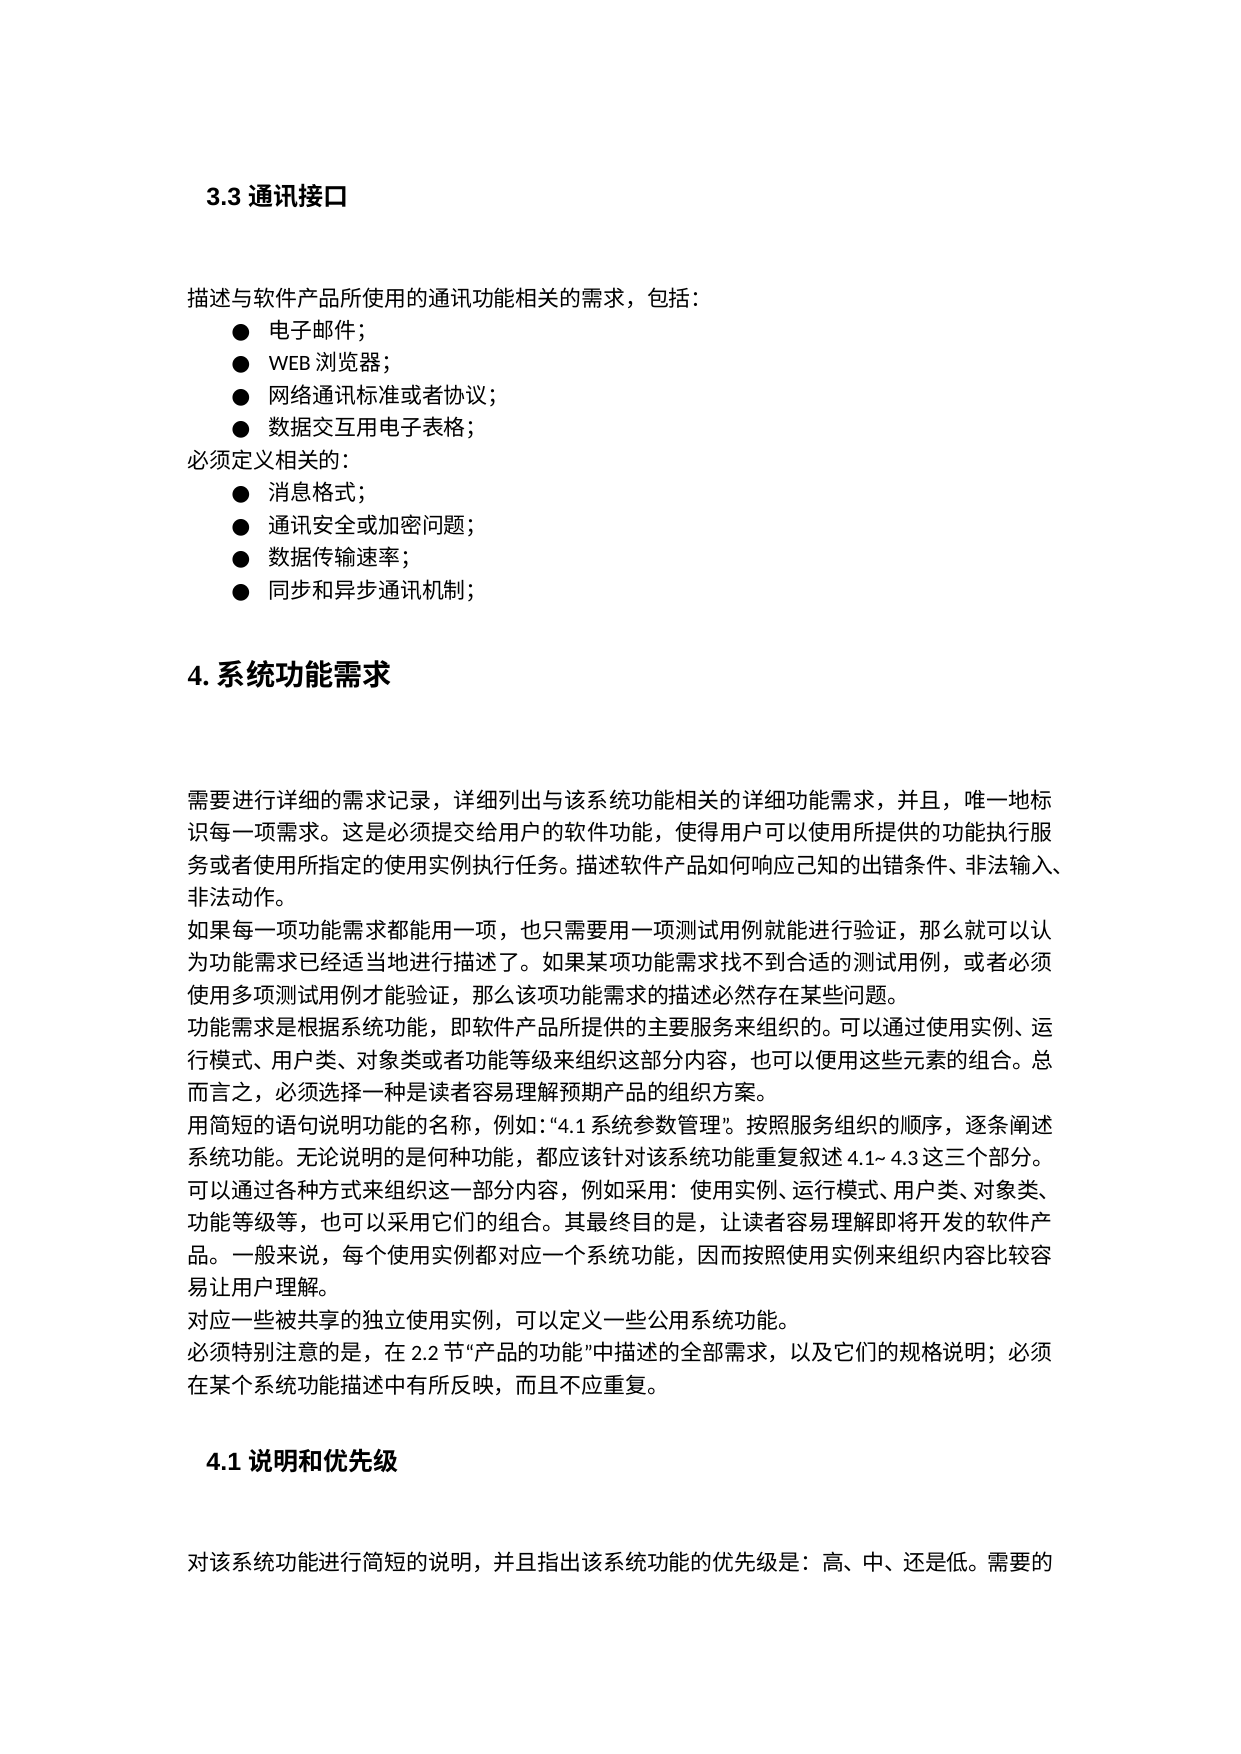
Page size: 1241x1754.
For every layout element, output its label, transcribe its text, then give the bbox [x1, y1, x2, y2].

subtitle 说明和优先级 [206, 1427, 1053, 1492]
subtitle 通讯接口 [206, 162, 1053, 227]
subtitle 系统功能需求 [187, 641, 1053, 706]
text 必须定义相关的： [187, 443, 1053, 475]
list 数据交互用电子表格； [231, 410, 1053, 443]
list 数据传输速率； [231, 540, 1053, 573]
text 对应一些被共享的独立使用实例，可以定义一些公用系统功能。 [187, 1302, 1053, 1335]
text 对该系统功能进行简短的说明，并且指出该系统功能的优先级是：高、中、还是低。需要的 [187, 1545, 1053, 1577]
text 描述与软件产品所使用的通讯功能相关的需求，包括： [187, 280, 1053, 313]
text 可以通过各种方式来组织这一部分内容，例如采用：使用实例、运行模式、用户类、对象类、功能等级等，也可以采用它们的组合。其最终目的是，让读者容易理解即将开发的软件产品。一般来说，每个使用实例都对应一个系统功能，因而按照使用实例来组织内容比较容易让用户理解。 [187, 1172, 1053, 1302]
text 必须特别注意的是，在2.2节“产品的功能”中描述的全部需求，以及它们的规格说明；必须在某个系统功能描述中有所反映，而且不应重复。 [187, 1335, 1053, 1400]
list 消息格式； [231, 475, 1053, 508]
list 电子邮件； [231, 313, 1053, 345]
text 用简短的语句说明功能的名称，例如：“4.1系统参数管理”。按照服务组织的顺序，逐条阐述系统功能。无论说明的是何种功能，都应该针对该系统功能重复叙述4.1~ 4.3这三个部分。 [187, 1107, 1053, 1172]
text 需要进行详细的需求记录，详细列出与该系统功能相关的详细功能需求，并且，唯一地标识每一项需求。这是必须提交给用户的软件功能，使得用户可以使用所提供的功能执行服务或者使用所指定的使用实例执行任务。描述软件产品如何响应己知的出错条件、非法输入、非法动作。 [187, 782, 1053, 912]
list 通讯安全或加密问题； [231, 508, 1053, 540]
list 同步和异步通讯机制； [231, 573, 1053, 605]
list 网络通讯标准或者协议； [231, 378, 1053, 410]
list WEB浏览器； [231, 345, 1053, 378]
text 如果每一项功能需求都能用一项，也只需要用一项测试用例就能进行验证，那么就可以认为功能需求已经适当地进行描述了。如果某项功能需求找不到合适的测试用例，或者必须使用多项测试用例才能验证，那么该项功能需求的描述必然存在某些问题。 [187, 912, 1053, 1010]
text 功能需求是根据系统功能，即软件产品所提供的主要服务来组织的。可以通过使用实例、运行模式、用户类、对象类或者功能等级来组织这部分内容，也可以便用这些元素的组合。总而言之，必须选择一种是读者容易理解预期产品的组织方案。 [187, 1010, 1053, 1107]
